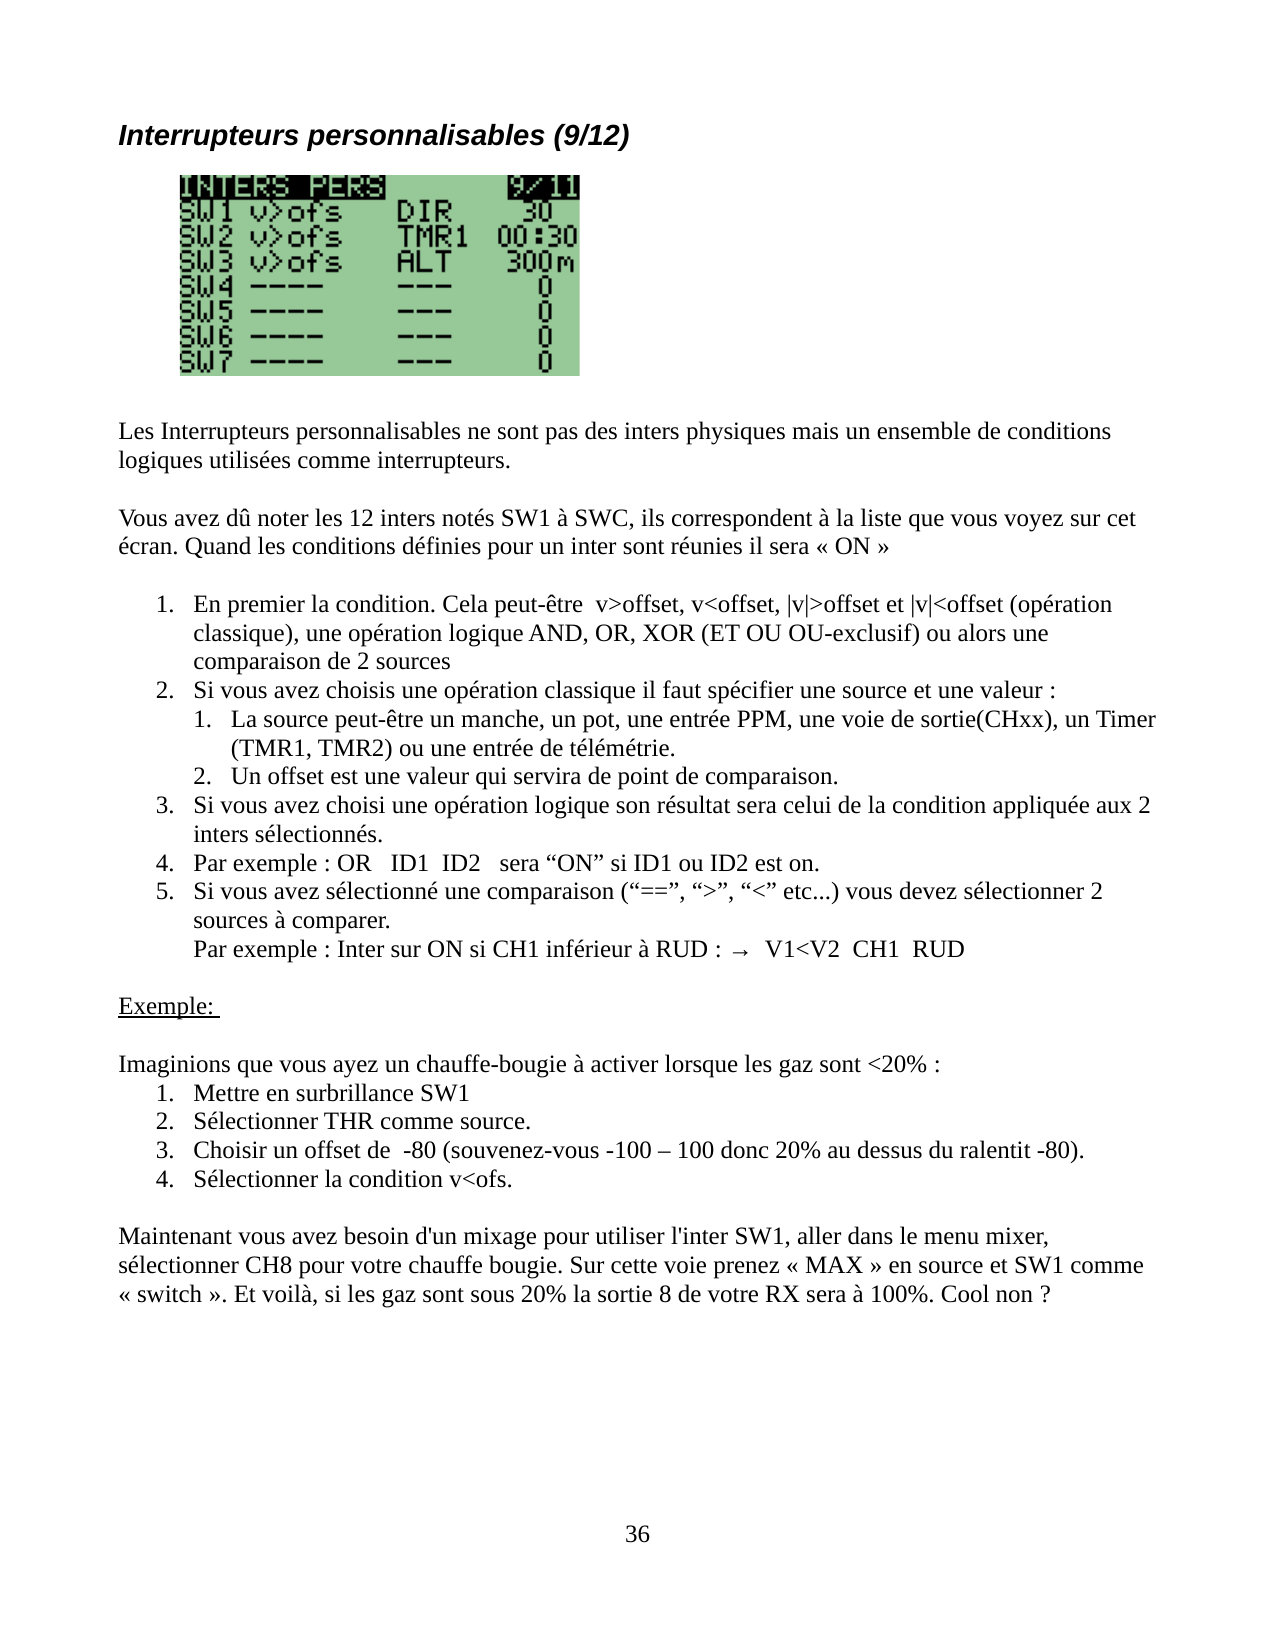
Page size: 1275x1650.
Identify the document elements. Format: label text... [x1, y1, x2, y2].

list Par exemple : Inter sur ON si CH1 inférieur à RUD : → V1<V2 CH1 RUD [156, 934, 1157, 963]
list Sélectionner la condition v<ofs. [156, 1164, 1157, 1193]
text Exemple: [118, 991, 1157, 1020]
list Si vous avez sélectionné une comparaison (“==”, “>”, “<” etc...) vous devez sélectionner 2 sources à comparer. [156, 876, 1157, 934]
subtitle Interrupteurs personnalisables (9/12) [118, 118, 1157, 152]
list La source peut-être un manche, un pot, une entrée PPM, une voie de sortie(CHxx), un Timer (TMR1, TMR2) ou une entrée de télémétrie. [193, 704, 1157, 761]
list En premier la condition. Cela peut-être v>offset, v<offset, |v|>offset et |v|<offset (opération classique), une opération logique AND, OR, XOR (ET OU OU-exclusif) ou alors une comparaison de 2 sources [156, 589, 1157, 675]
list Si vous avez choisi une opération logique son résultat sera celui de la condition appliquée aux 2 inters sélectionnés. [156, 790, 1157, 848]
text Maintenant vous avez besoin d'un mixage pour utiliser l'inter SW1, aller dans le menu mixer, sélectionner CH8 pour votre chauffe bougie. Sur cette voie prenez « MAX » en source et SW1 comme « switch ». Et voilà, si les gaz sont sous 20% la sortie 8 de votre RX sera à 100%. Cool non ? [118, 1221, 1157, 1308]
list Sélectionner THR comme source. [156, 1106, 1157, 1135]
list Si vous avez choisis une opération classique il faut spécifier une source et une valeur : [156, 675, 1157, 704]
text Imaginions que vous ayez un chauffe-bougie à activer lorsque les gaz sont <20% : [118, 1049, 1157, 1078]
list Mettre en surbrillance SW1 [156, 1078, 1157, 1106]
text Vous avez dû noter les 12 inters notés SW1 à SWC, ils correspondent à la liste que vous voyez sur cet écran. Quand les conditions définies pour un inter sont réunies il sera « ON » [118, 503, 1157, 560]
list Choisir un offset de -80 (souvenez-vous -100 – 100 donc 20% au dessus du ralentit -80). [156, 1135, 1157, 1164]
list Un offset est une valeur qui servira de point de comparaison. [193, 761, 1157, 790]
picture [179, 175, 580, 376]
text Les Interrupteurs personnalisables ne sont pas des inters physiques mais un ensemble de conditions logiques utilisées comme interrupteurs. [118, 416, 1157, 474]
list Par exemple : OR ID1 ID2 sera “ON” si ID1 ou ID2 est on. [156, 848, 1157, 876]
